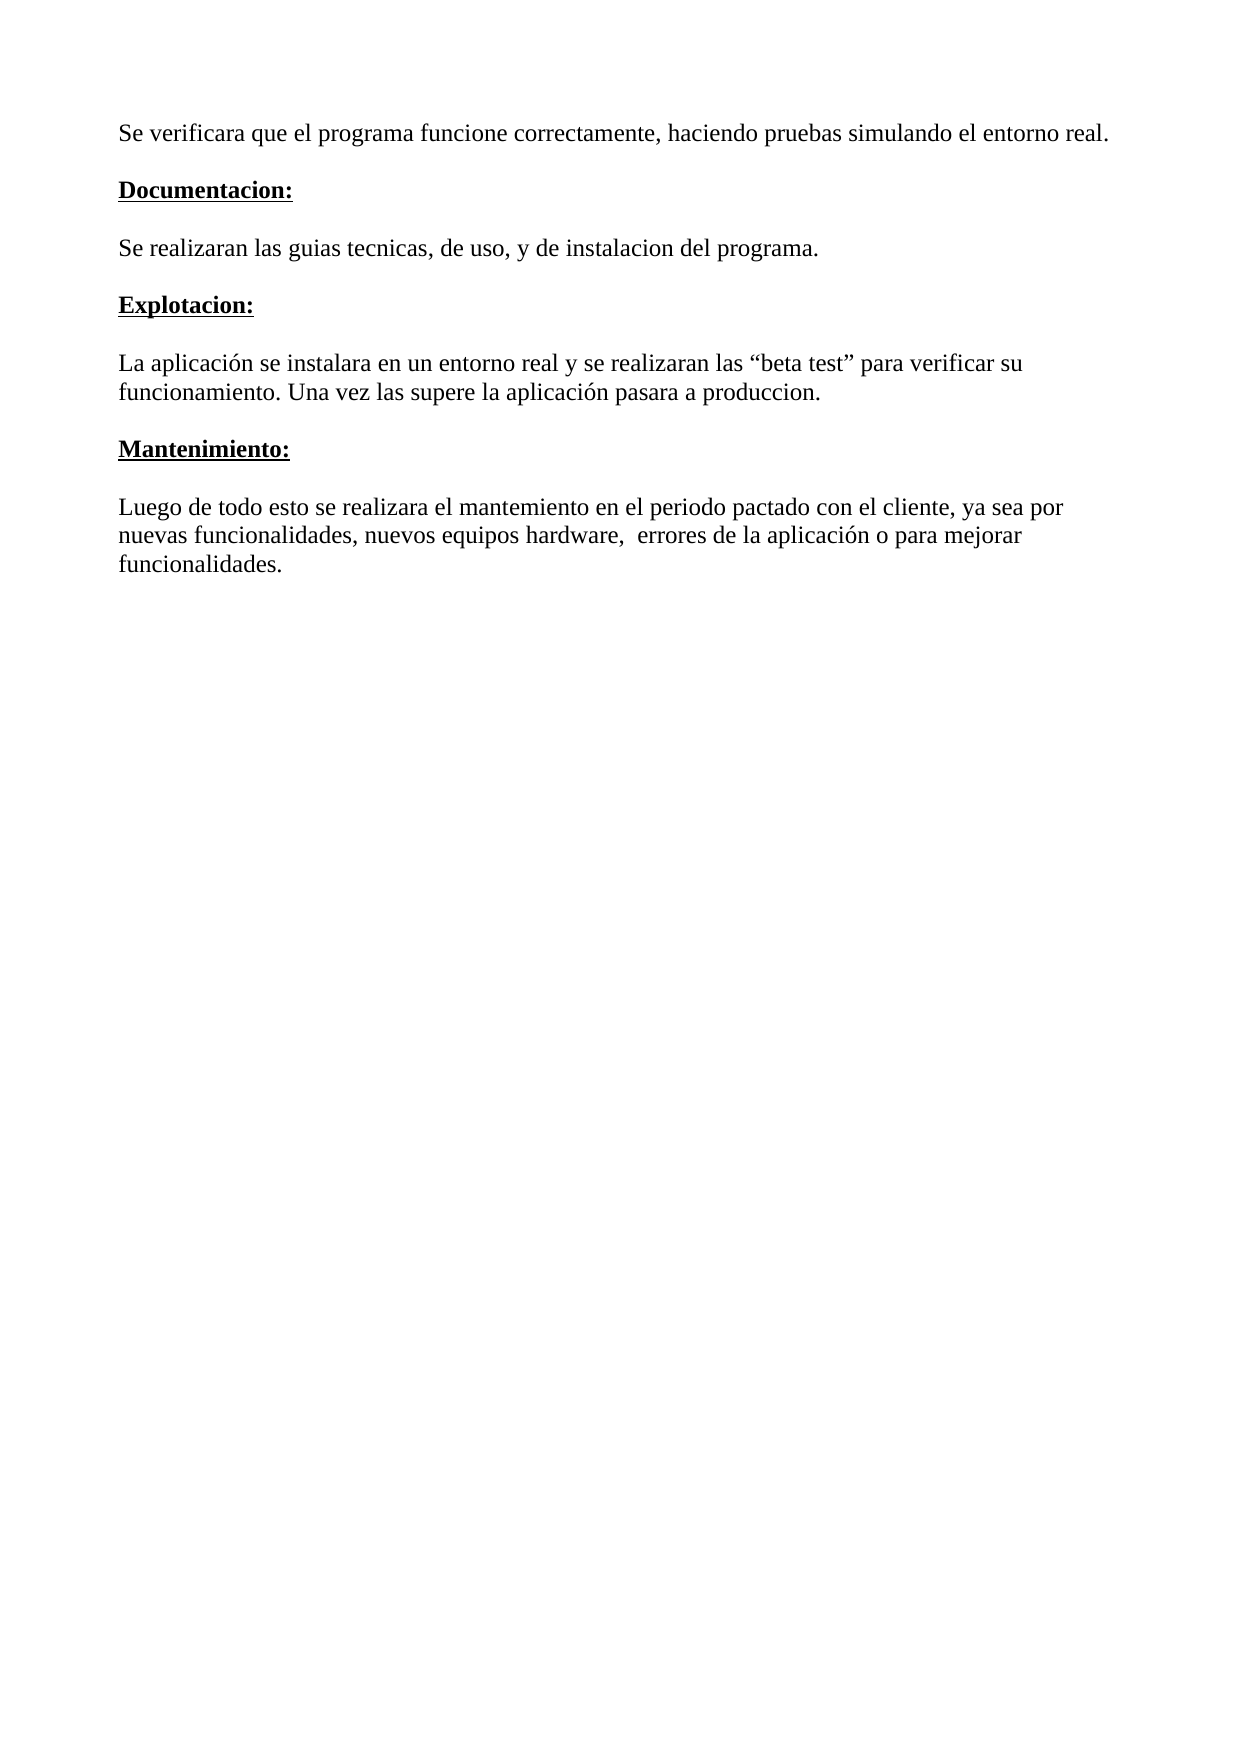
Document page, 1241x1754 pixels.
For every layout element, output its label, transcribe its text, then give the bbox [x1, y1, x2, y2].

text La aplicación se instalara en un entorno real y se realizaran las “beta test” para verificar su funcionamiento. Una vez las supere la aplicación pasara a produccion. [118, 348, 1122, 406]
text Se realizaran las guias tecnicas, de uso, y de instalacion del programa. [118, 233, 1122, 262]
text Documentacion: [118, 176, 1122, 204]
text Mantenimiento: [118, 434, 1122, 463]
text Luego de todo esto se realizara el mantemiento en el periodo pactado con el cliente, ya sea por nuevas funcionalidades, nuevos equipos hardware, errores de la aplicación o para mejorar funcionalidades. [118, 492, 1122, 578]
text Se verificara que el programa funcione correctamente, haciendo pruebas simulando el entorno real. [118, 118, 1122, 147]
text Explotacion: [118, 291, 1122, 319]
